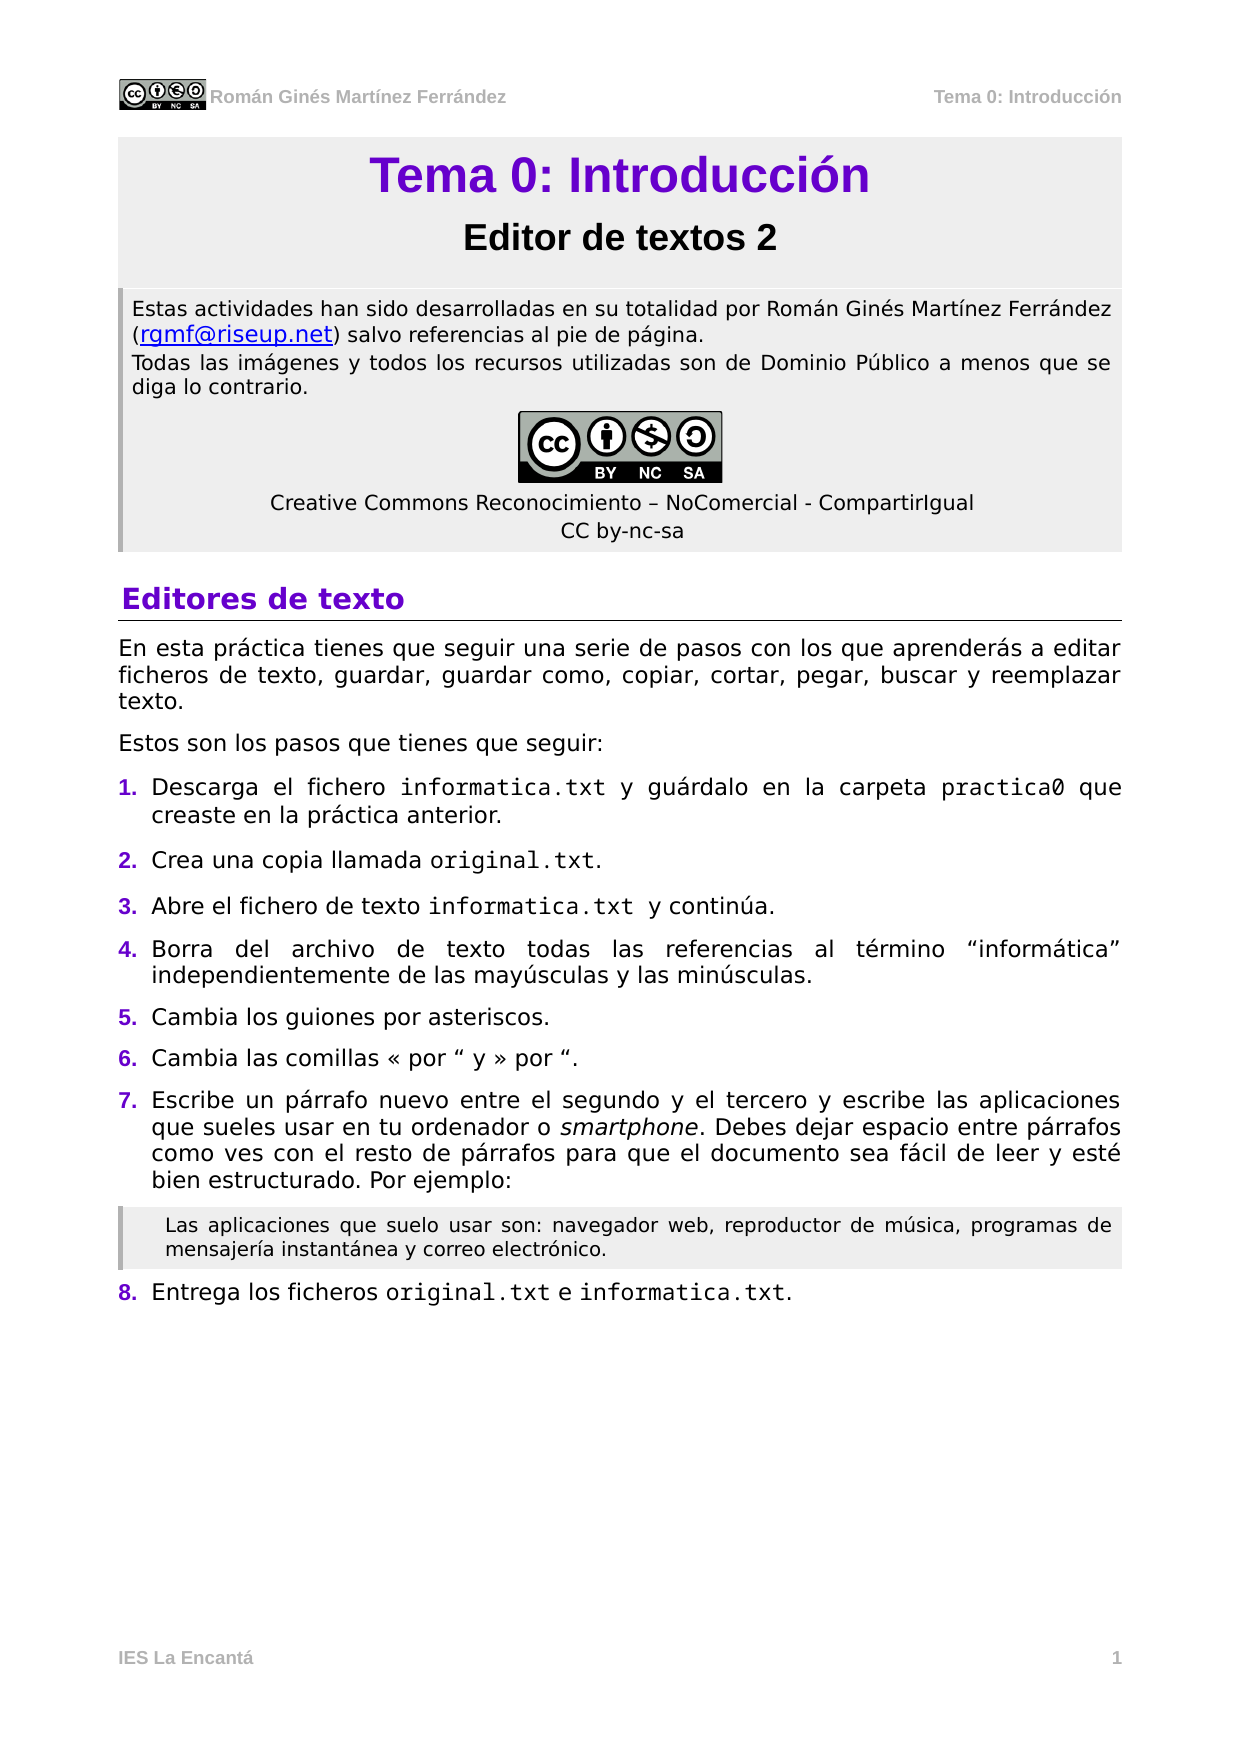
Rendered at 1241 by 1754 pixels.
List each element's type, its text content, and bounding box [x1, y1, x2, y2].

picture [119, 79, 207, 110]
text Editores de texto [118, 580, 1122, 620]
text Creative Commons Reconocimiento – NoComercial - CompartirIgual [123, 393, 1122, 510]
list Entrega los ficheros original.txt e informatica.txt. [118, 1275, 1122, 1307]
picture [518, 411, 723, 483]
text Todas las imágenes y todos los recursos utilizadas son de Dominio Público a menos que se diga lo contrario. [123, 342, 1122, 393]
list Abre el fichero de texto informatica.txt y continúa. [118, 890, 1122, 921]
list Las aplicaciones que suelo usar son: navegador web, reproductor de música, programas de mensajería instantánea y correo electrónico. [123, 1207, 1122, 1269]
list Cambia las comillas « por “ y » por “. [118, 1045, 1122, 1072]
list Descarga el fichero informatica.txt y guárdalo en la carpeta practica0 que creaste en la práctica anterior. [118, 771, 1122, 829]
text Estas actividades han sido desarrolladas en su totalidad por Román Ginés Martínez Ferrández (rgmf@riseup.net) salvo referencias al pie de página. [123, 289, 1122, 342]
subtitle Editor de textos 2 [118, 209, 1122, 264]
title Tema 0: Introducción [118, 138, 1122, 203]
text CC by-nc-sa [123, 510, 1122, 552]
text En esta práctica tienes que seguir una serie de pasos con los que aprenderás a editar ficheros de texto, guardar, guardar como, copiar, cortar, pegar, buscar y reemplazar texto. [118, 635, 1122, 715]
list Escribe un párrafo nuevo entre el segundo y el tercero y escribe las aplicaciones que sueles usar en tu ordenador o smartphone. Debes dejar espacio entre párrafos como ves con el resto de párrafos para que el documento sea fácil de leer y esté bien estructurado. Por ejemplo: [118, 1087, 1122, 1194]
text Estos son los pasos que tienes que seguir: [118, 730, 1122, 756]
list Cambia los guiones por asteriscos. [118, 1004, 1122, 1031]
list Crea una copia llamada original.txt. [118, 844, 1122, 875]
list Borra del archivo de texto todas las referencias al término “informática” independientemente de las mayúsculas y las minúsculas. [118, 936, 1122, 989]
